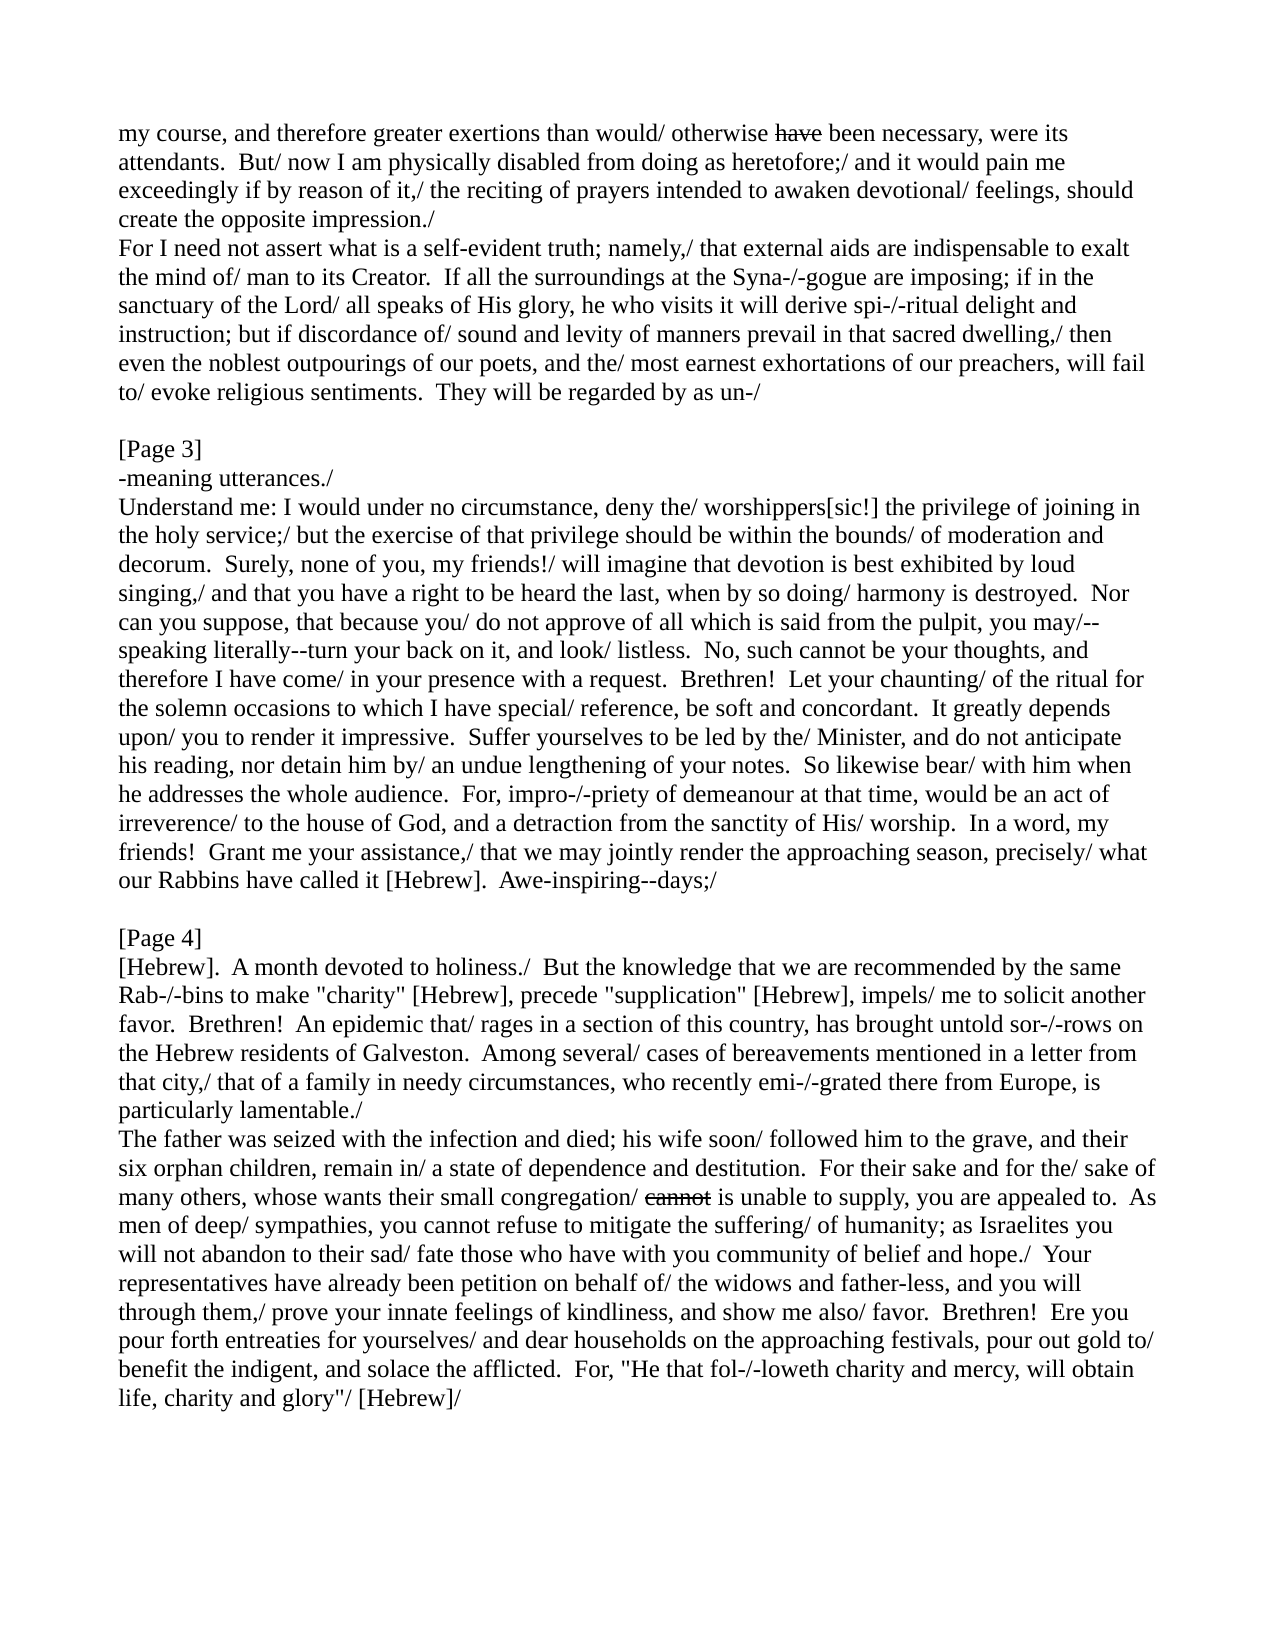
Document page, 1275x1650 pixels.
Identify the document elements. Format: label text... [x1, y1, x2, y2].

text For I need not assert what is a self-evident truth; namely,/ that external aids are indispensable to exalt the mind of/ man to its Creator. If all the surroundings at the Syna-/-gogue are imposing; if in the sanctuary of the Lord/ all speaks of His glory, he who visits it will derive spi-/-ritual delight and instruction; but if discordance of/ sound and levity of manners prevail in that sacred dwelling,/ then even the noblest outpourings of our poets, and the/ most earnest exhortations of our preachers, will fail to/ evoke religious sentiments. They will be regarded by as un-/ [118, 233, 1157, 406]
text [Hebrew]. A month devoted to holiness./ But the knowledge that we are recommended by the same Rab-/-bins to make "charity" [Hebrew], precede "supplication" [Hebrew], impels/ me to solicit another favor. Brethren! An epidemic that/ rages in a section of this country, has brought untold sor-/-rows on the Hebrew residents of Galveston. Among several/ cases of bereavements mentioned in a letter from that city,/ that of a family in needy circumstances, who recently emi-/-grated there from Europe, is particularly lamentable./ [118, 952, 1157, 1124]
text -meaning utterances./ [118, 463, 1157, 492]
text Understand me: I would under no circumstance, deny the/ worshippers[sic!] the privilege of joining in the holy service;/ but the exercise of that privilege should be within the bounds/ of moderation and decorum. Surely, none of you, my friends!/ will imagine that devotion is best exhibited by loud singing,/ and that you have a right to be heard the last, when by so doing/ harmony is destroyed. Nor can you suppose, that because you/ do not approve of all which is said from the pulpit, you may/--speaking literally--turn your back on it, and look/ listless. No, such cannot be your thoughts, and therefore I have come/ in your presence with a request. Brethren! Let your chaunting/ of the ritual for the solemn occasions to which I have special/ reference, be soft and concordant. It greatly depends upon/ you to render it impressive. Suffer yourselves to be led by the/ Minister, and do not anticipate his reading, nor detain him by/ an undue lengthening of your notes. So likewise bear/ with him when he addresses the whole audience. For, impro-/-priety of demeanour at that time, would be an act of irreverence/ to the house of God, and a detraction from the sanctity of His/ worship. In a word, my friends! Grant me your assistance,/ that we may jointly render the approaching season, precisely/ what our Rabbins have called it [Hebrew]. Awe-inspiring--days;/ [118, 492, 1157, 894]
text The father was seized with the infection and died; his wife soon/ followed him to the grave, and their six orphan children, remain in/ a state of dependence and destitution. For their sake and for the/ sake of many others, whose wants their small congregation/ cannot is unable to supply, you are appealed to. As men of deep/ sympathies, you cannot refuse to mitigate the suffering/ of humanity; as Israelites you will not abandon to their sad/ fate those who have with you community of belief and hope./ Your representatives have already been petition on behalf of/ the widows and father-less, and you will through them,/ prove your innate feelings of kindliness, and show me also/ favor. Brethren! Ere you pour forth entreaties for yourselves/ and dear households on the approaching festivals, pour out gold to/ benefit the indigent, and solace the afflicted. For, "He that fol-/-loweth charity and mercy, will obtain life, charity and glory"/ [Hebrew]/ [118, 1124, 1157, 1412]
text [Page 3] [118, 434, 1157, 463]
text my course, and therefore greater exertions than would/ otherwise have been necessary, were its attendants. But/ now I am physically disabled from doing as heretofore;/ and it would pain me exceedingly if by reason of it,/ the reciting of prayers intended to awaken devotional/ feelings, should create the opposite impression./ [118, 118, 1157, 233]
text [Page 4] [118, 923, 1157, 952]
